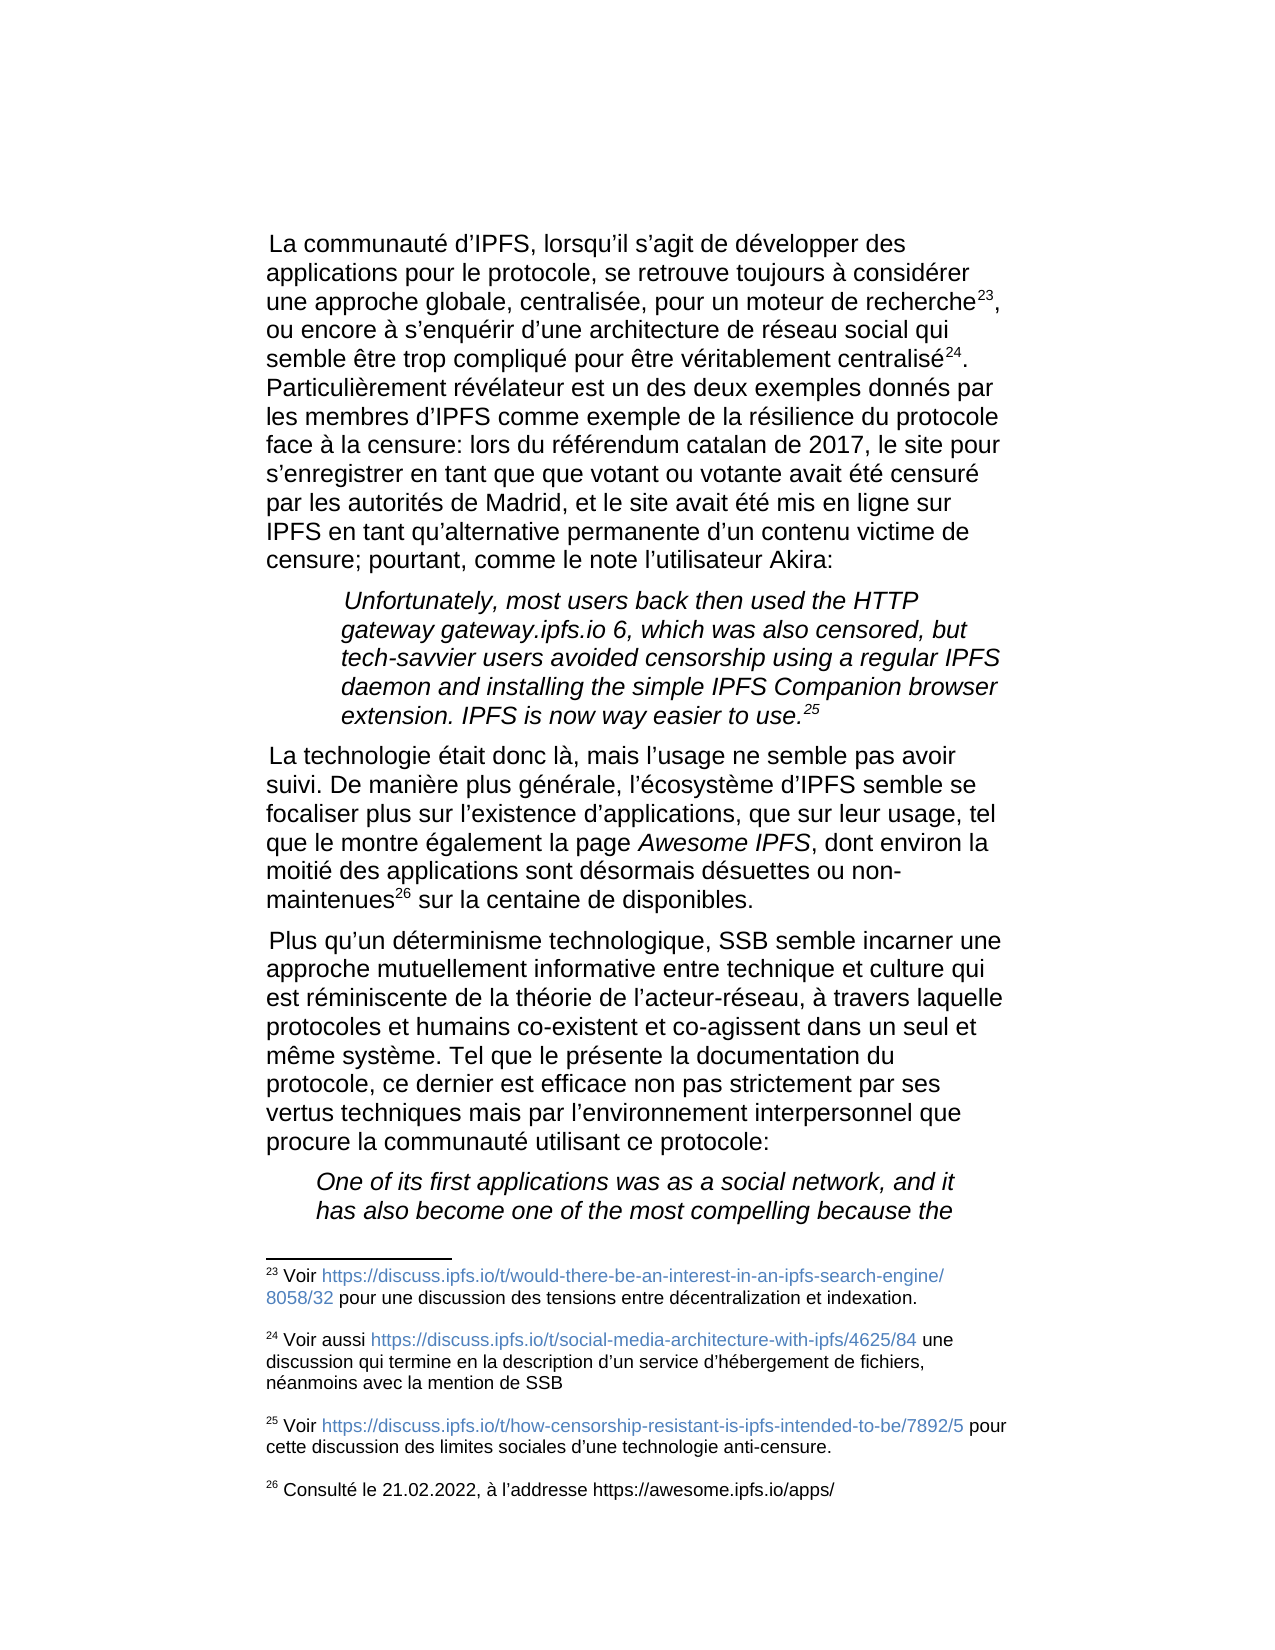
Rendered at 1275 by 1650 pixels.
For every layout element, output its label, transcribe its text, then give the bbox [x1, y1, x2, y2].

text La communauté d’IPFS, lorsqu’il s’agit de développer des applications pour le protocole, se retrouve toujours à considérer une approche globale, centralisée, pour un moteur de recherche, ou encore à s’enquérir d’une architecture de réseau social qui semble être trop compliqué pour être véritablement centralisé. Particulièrement révélateur est un des deux exemples donnés par les membres d’IPFS comme exemple de la résilience du protocole face à la censure: lors du référendum catalan de 2017, le site pour s’enregistrer en tant que que votant ou votante avait été censuré par les autorités de Madrid, et le site avait été mis en ligne sur IPFS en tant qu’alternative permanente d’un contenu victime de censure; pourtant, comme le note l’utilisateur Akira: [266, 229, 1009, 574]
text Consulté le 21.02.2022, à l’addresse https://awesome.ipfs.io/apps/ [266, 1478, 1009, 1500]
text Voir aussi https://discuss.ipfs.io/t/social-media-architecture-with-ipfs/4625/84 une discussion qui termine en la description d’un service d’hébergement de fichiers, néanmoins avec la mention de SSB [266, 1329, 1009, 1394]
text Voir https://discuss.ipfs.io/t/how-censorship-resistant-is-ipfs-intended-to-be/7892/5 pour cette discussion des limites sociales d’une technologie anti-censure. [266, 1414, 1009, 1458]
text La technologie était donc là, mais l’usage ne semble pas avoir suivi. De manière plus générale, l’écosystème d’IPFS semble se focaliser plus sur l’existence d’applications, que sur leur usage, tel que le montre également la page Awesome IPFS, dont environ la moitié des applications sont désormais désuettes ou non-maintenues sur la centaine de disponibles. [266, 741, 1009, 914]
text Unfortunately, most users back then used the HTTP gateway gateway.ipfs.io 6, which was also censored, but tech-savvier users avoided censorship using a regular IPFS daemon and installing the simple IPFS Companion browser extension. IPFS is now way easier to use. [341, 586, 1009, 729]
text Plus qu’un déterminisme technologique, SSB semble incarner une approche mutuellement informative entre technique et culture qui est réminiscente de la théorie de l’acteur-réseau, à travers laquelle protocoles et humains co-existent et co-agissent dans un seul et même système. Tel que le présente la documentation du protocole, ce dernier est efficace non pas strictement par ses vertus techniques mais par l’environnement interpersonnel que procure la communauté utilisant ce protocole: [266, 926, 1009, 1156]
text One of its first applications was as a social network, and it has also become one of the most compelling because the [316, 1167, 959, 1225]
text Voir https://discuss.ipfs.io/t/would-there-be-an-interest-in-an-ipfs-search-engine/8058/32 pour une discussion des tensions entre décentralization et indexation. [266, 1265, 1009, 1308]
